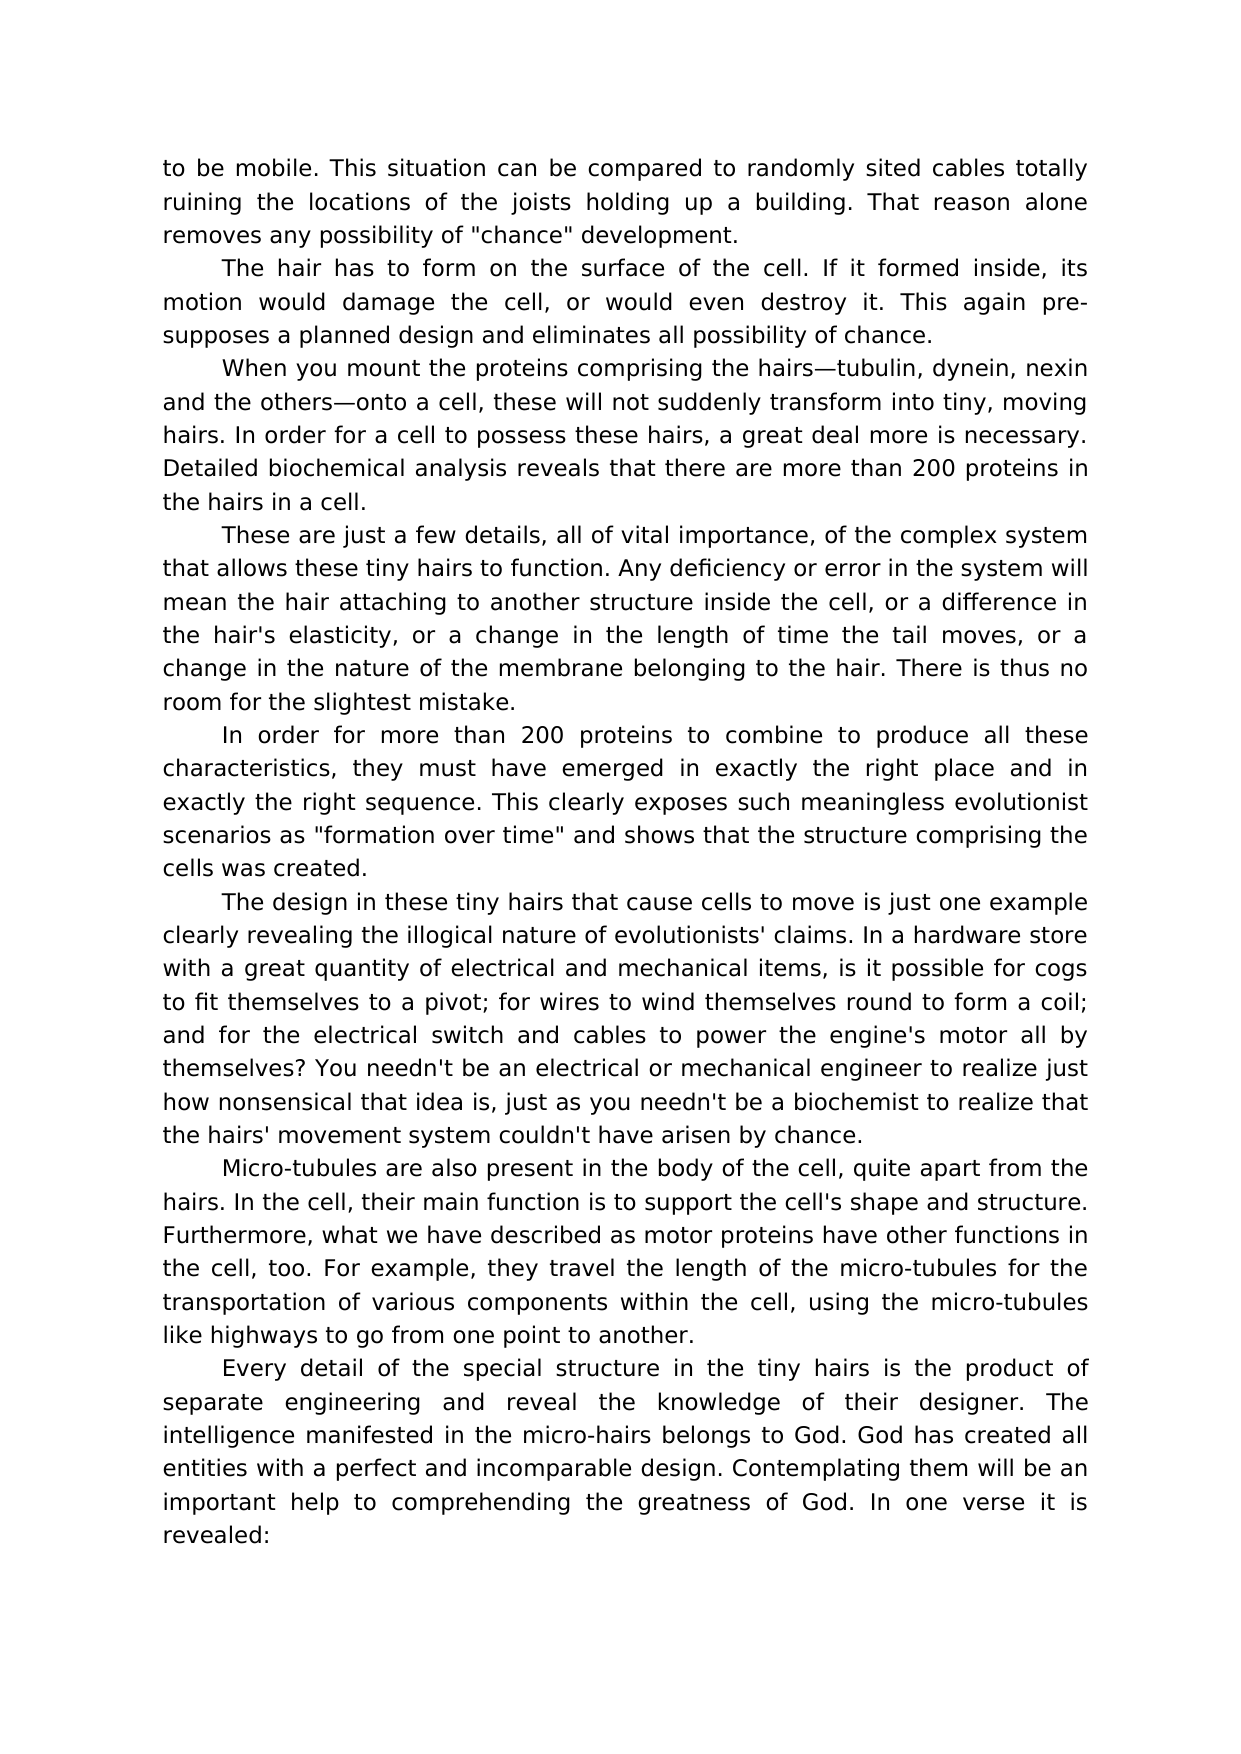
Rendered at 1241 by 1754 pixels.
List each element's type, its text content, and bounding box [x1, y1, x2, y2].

text When you mount the proteins comprising the hairs—tubulin, dynein, nexin and the others—onto a cell, these will not suddenly transform into tiny, moving hairs. In order for a cell to possess these hairs, a great deal more is necessary. Detailed biochemical analysis reveals that there are more than 200 proteins in the hairs in a cell. [162, 350, 1090, 517]
text Micro-tubules are also present in the body of the cell, quite apart from the hairs. In the cell, their main function is to support the cell's shape and structure. Furthermore, what we have described as motor proteins have other functions in the cell, too. For example, they travel the length of the micro-tubules for the transportation of various components within the cell, using the micro-tubules like highways to go from one point to another. [162, 1150, 1090, 1350]
text to be mobile. This situation can be compared to randomly sited cables totally ruining the locations of the joists holding up a building. That reason alone removes any possibility of "chance" development. [162, 150, 1090, 250]
text The design in these tiny hairs that cause cells to move is just one example clearly revealing the illogical nature of evolutionists' claims. In a hardware store with a great quantity of electrical and mechanical items, is it possible for cogs to fit themselves to a pivot; for wires to wind themselves round to form a coil; and for the electrical switch and cables to power the engine's motor all by themselves? You needn't be an electrical or mechanical engineer to realize just how nonsensical that idea is, just as you needn't be a biochemist to realize that the hairs' movement system couldn't have arisen by chance. [162, 883, 1090, 1150]
text These are just a few details, all of vital importance, of the complex system that allows these tiny hairs to function. Any deficiency or error in the system will mean the hair attaching to another structure inside the cell, or a difference in the hair's elasticity, or a change in the length of time the tail moves, or a change in the nature of the membrane belonging to the hair. There is thus no room for the slightest mistake. [162, 517, 1090, 717]
text In order for more than 200 proteins to combine to produce all these characteristics, they must have emerged in exactly the right place and in exactly the right sequence. This clearly exposes such meaningless evolutionist scenarios as "formation over time" and shows that the structure comprising the cells was created. [162, 717, 1090, 883]
text Every detail of the special structure in the tiny hairs is the product of separate engineering and reveal the knowledge of their designer. The intelligence manifested in the micro-hairs belongs to God. God has created all entities with a perfect and incomparable design. Contemplating them will be an important help to comprehending the greatness of God. In one verse it is revealed: [162, 1350, 1090, 1550]
text The hair has to form on the surface of the cell. If it formed inside, its motion would damage the cell, or would even destroy it. This again pre-supposes a planned design and eliminates all possibility of chance. [162, 250, 1090, 350]
